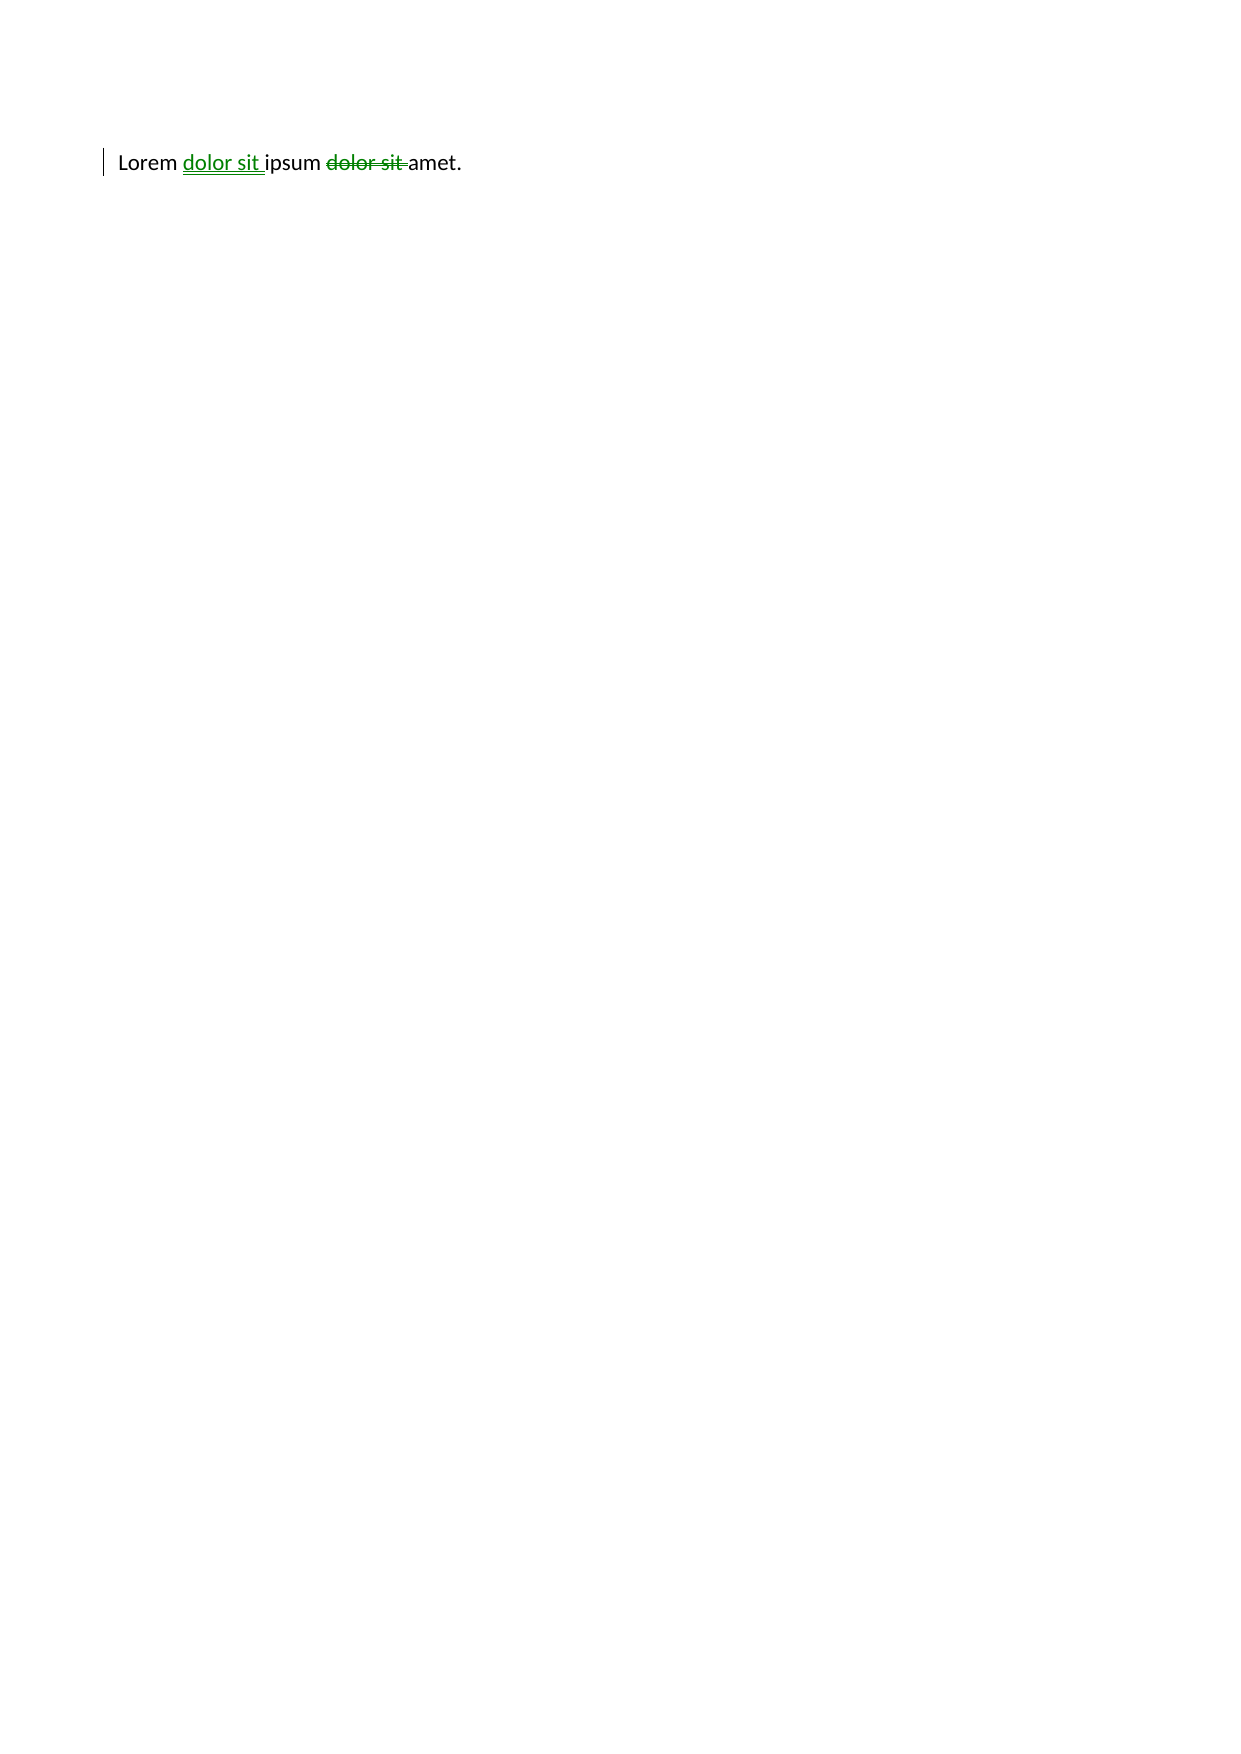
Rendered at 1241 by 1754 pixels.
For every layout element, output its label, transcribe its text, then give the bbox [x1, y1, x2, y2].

text Lorem dolor sit ipsum amet. [118, 148, 1122, 176]
